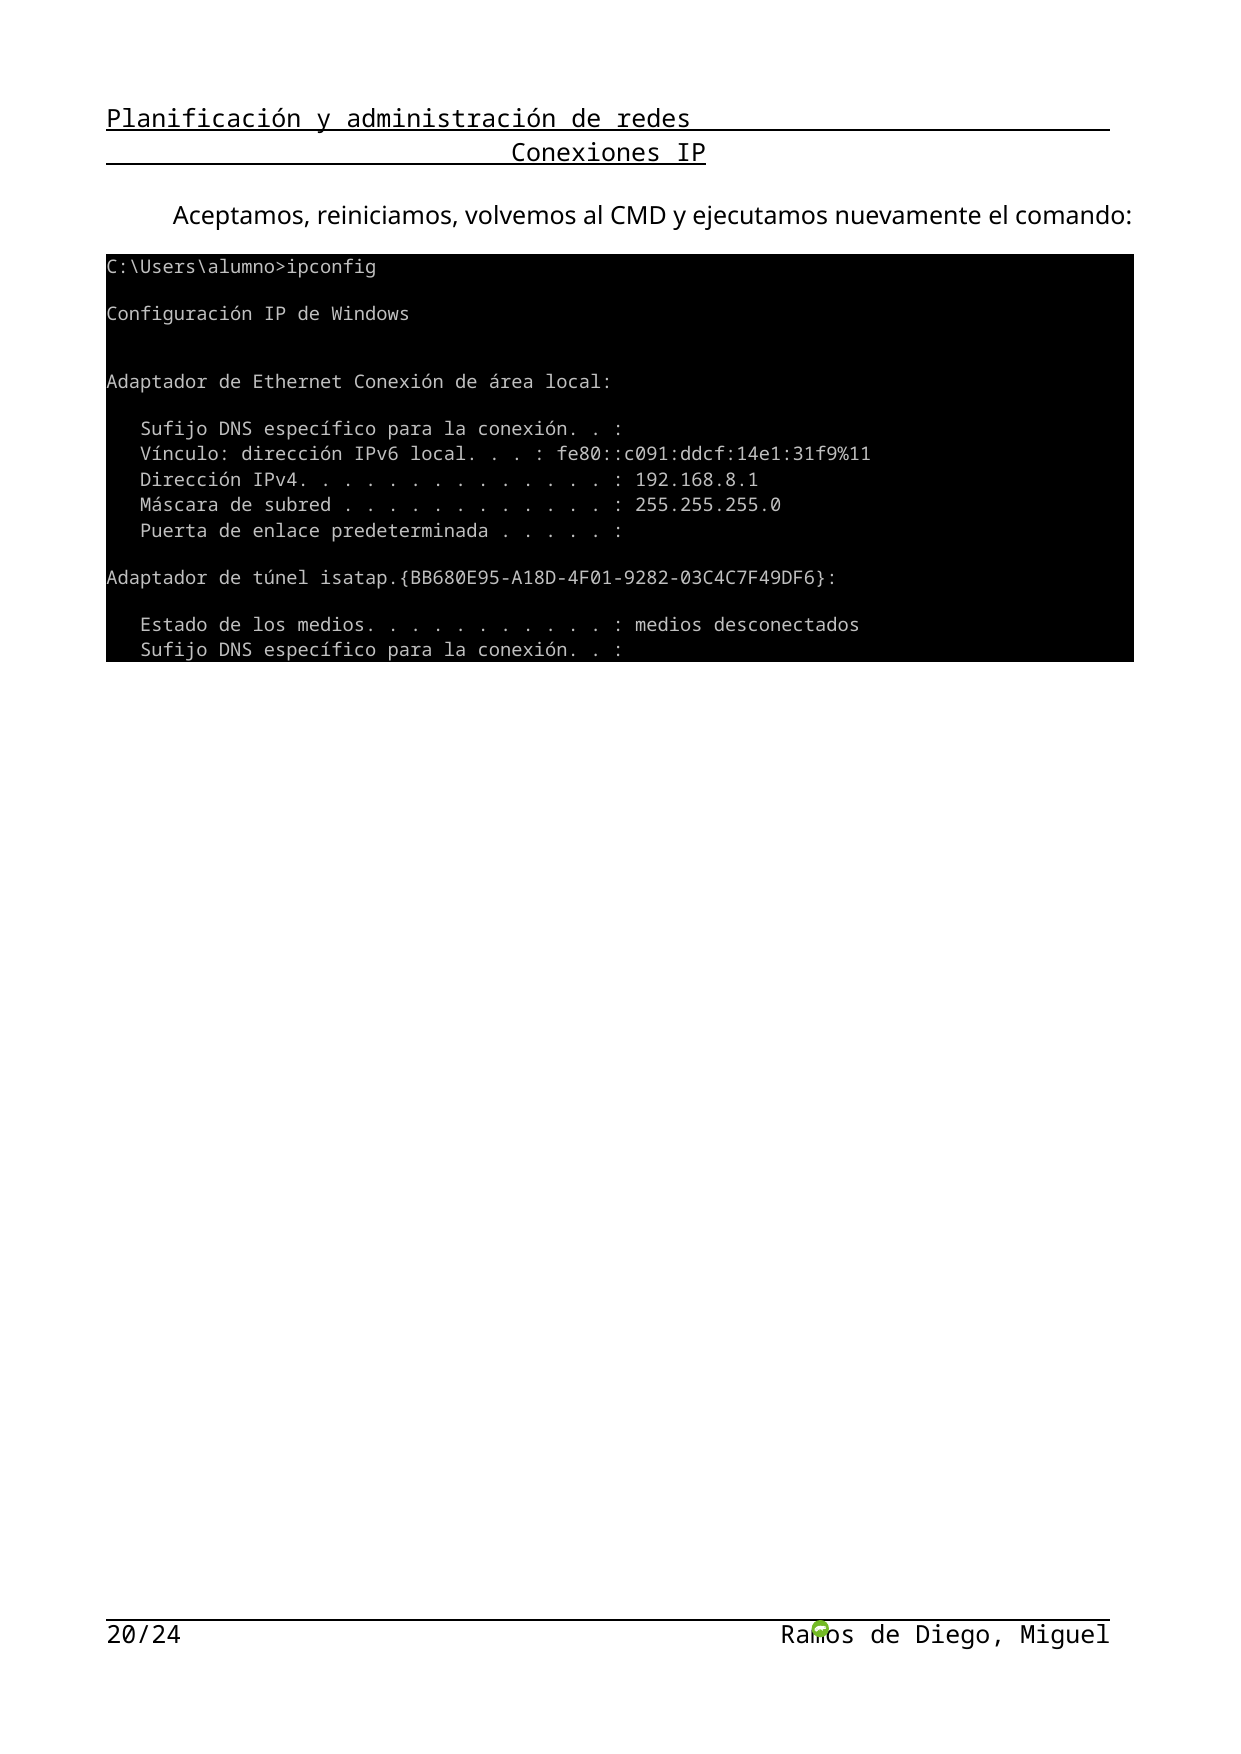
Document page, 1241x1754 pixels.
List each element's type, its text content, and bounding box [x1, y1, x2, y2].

text Estado de los medios. . . . . . . . . . . : medios desconectados [106, 611, 1134, 636]
text Adaptador de Ethernet Conexión de área local: [106, 368, 1134, 394]
text Puerta de enlace predeterminada . . . . . : [106, 517, 1134, 543]
text Sufijo DNS específico para la conexión. . : [106, 636, 1134, 662]
text Dirección IPv4. . . . . . . . . . . . . . : 192.168.8.1 [106, 466, 1134, 492]
text Configuración IP de Windows [106, 300, 1134, 326]
text Máscara de subred . . . . . . . . . . . . : 255.255.255.0 [106, 492, 1134, 517]
text Vínculo: dirección IPv6 local. . . : fe80::c091:ddcf:14e1:31f9%11 [106, 441, 1134, 466]
text C:\Users\alumno>ipconfig [106, 254, 1134, 279]
text Sufijo DNS específico para la conexión. . : [106, 415, 1134, 441]
text Adaptador de túnel isatap.{BB680E95-A18D-4F01-9282-03C4C7F49DF6}: [106, 564, 1134, 589]
text Aceptamos, reiniciamos, volvemos al CMD y ejecutamos nuevamente el comando: [106, 198, 1134, 232]
